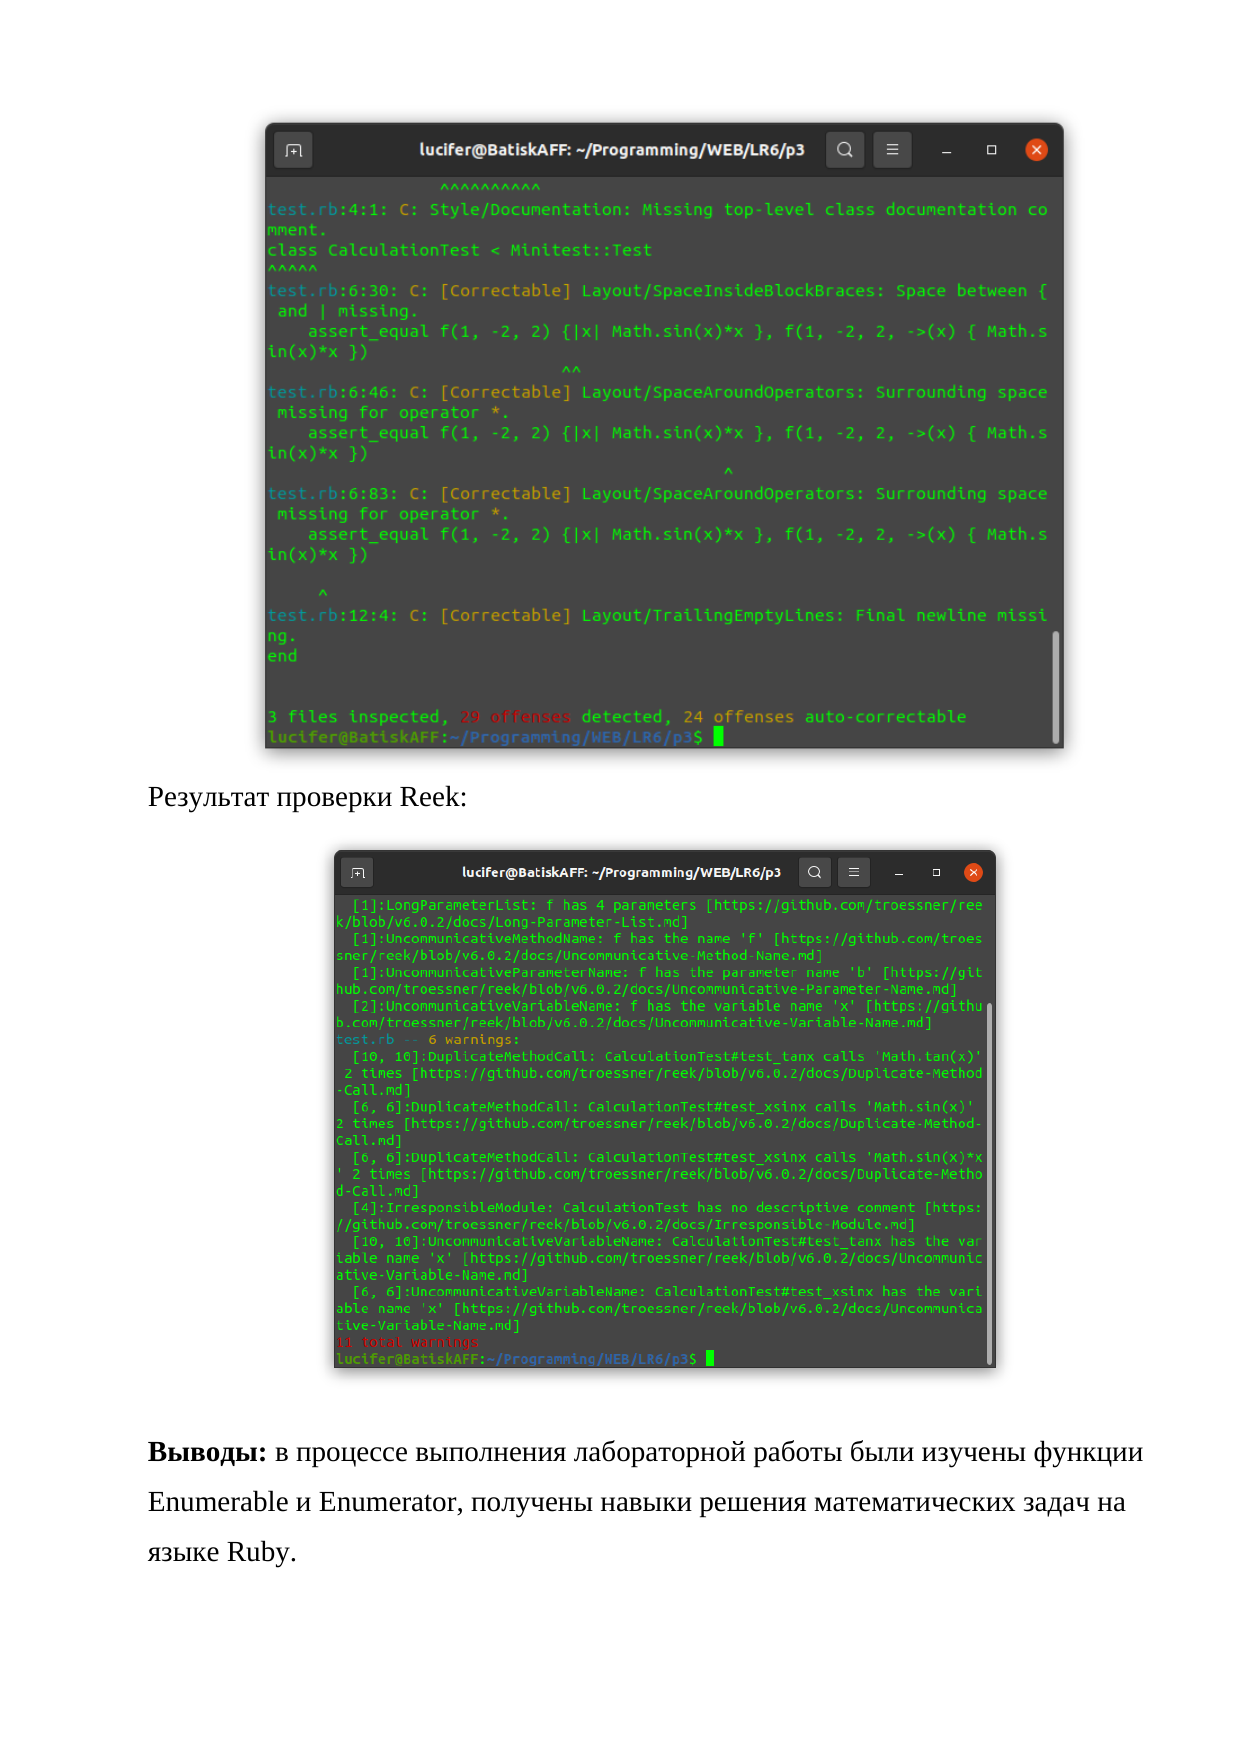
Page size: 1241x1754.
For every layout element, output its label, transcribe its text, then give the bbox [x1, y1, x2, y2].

text Выводы: в процессе выполнения лабораторной работы были изучены функции Enumerable и Enumerator, получены навыки решения математических задач на языке Ruby. [148, 1434, 1181, 1568]
text Результат проверки Reek: [148, 200, 1181, 813]
picture [237, 99, 1092, 780]
picture [310, 830, 1019, 1394]
